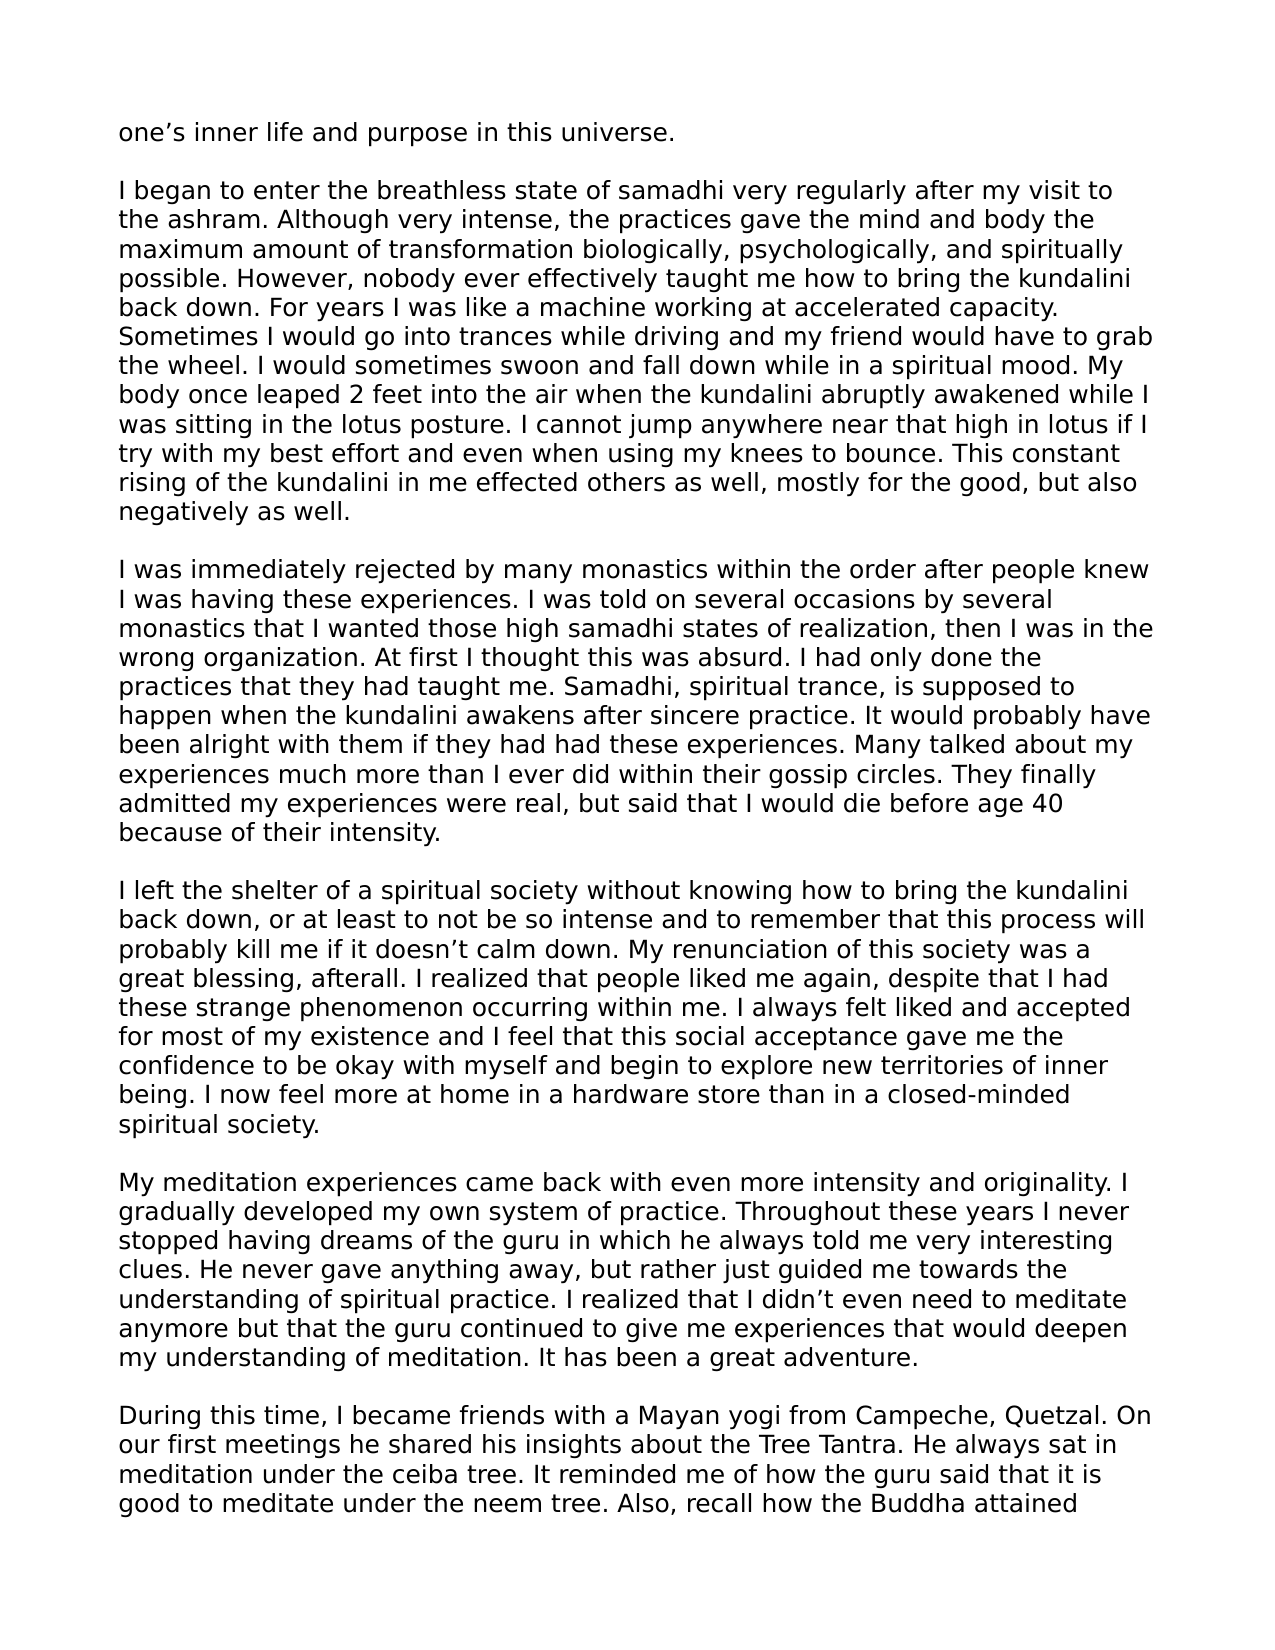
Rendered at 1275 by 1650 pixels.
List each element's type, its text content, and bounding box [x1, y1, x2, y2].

text one’s inner life and purpose in this universe. I began to enter the breathless state of samadhi very regularly after my visit to the ashram. Although very intense, the practices gave the mind and body the maximum amount of transformation biologically, psychologically, and spiritually possible. However, nobody ever effectively taught me how to bring the kundalini back down. For years I was like a machine working at accelerated capacity. Sometimes I would go into trances while driving and my friend would have to grab the wheel. I would sometimes swoon and fall down while in a spiritual mood. My body once leaped 2 feet into the air when the kundalini abruptly awakened while I was sitting in the lotus posture. I cannot jump anywhere near that high in lotus if I try with my best effort and even when using my knees to bounce. This constant rising of the kundalini in me effected others as well, mostly for the good, but also negatively as well. I was immediately rejected by many monastics within the order after people knew I was having these experiences. I was told on several occasions by several monastics that I wanted those high samadhi states of realization, then I was in the wrong organization. At first I thought this was absurd. I had only done the practices that they had taught me. Samadhi, spiritual trance, is supposed to happen when the kundalini awakens after sincere practice. It would probably have been alright with them if they had had these experiences. Many talked about my experiences much more than I ever did within their gossip circles. They finally admitted my experiences were real, but said that I would die before age 40 because of their intensity. I left the shelter of a spiritual society without knowing how to bring the kundalini back down, or at least to not be so intense and to remember that this process will probably kill me if it doesn’t calm down. My renunciation of this society was a great blessing, afterall. I realized that people liked me again, despite that I had these strange phenomenon occurring within me. I always felt liked and accepted for most of my existence and I feel that this social acceptance gave me the confidence to be okay with myself and begin to explore new territories of inner being. I now feel more at home in a hardware store than in a closed-minded spiritual society. My meditation experiences came back with even more intensity and originality. I gradually developed my own system of practice. Throughout these years I never stopped having dreams of the guru in which he always told me very interesting clues. He never gave anything away, but rather just guided me towards the understanding of spiritual practice. I realized that I didn’t even need to meditate anymore but that the guru continued to give me experiences that would deepen my understanding of meditation. It has been a great adventure. During this time, I became friends with a Mayan yogi from Campeche, Quetzal. On our first meetings he shared his insights about the Tree Tantra. He always sat in meditation under the ceiba tree. It reminded me of how the guru said that it is good to meditate under the neem tree. Also, recall how the Buddha attained [118, 118, 1157, 1518]
